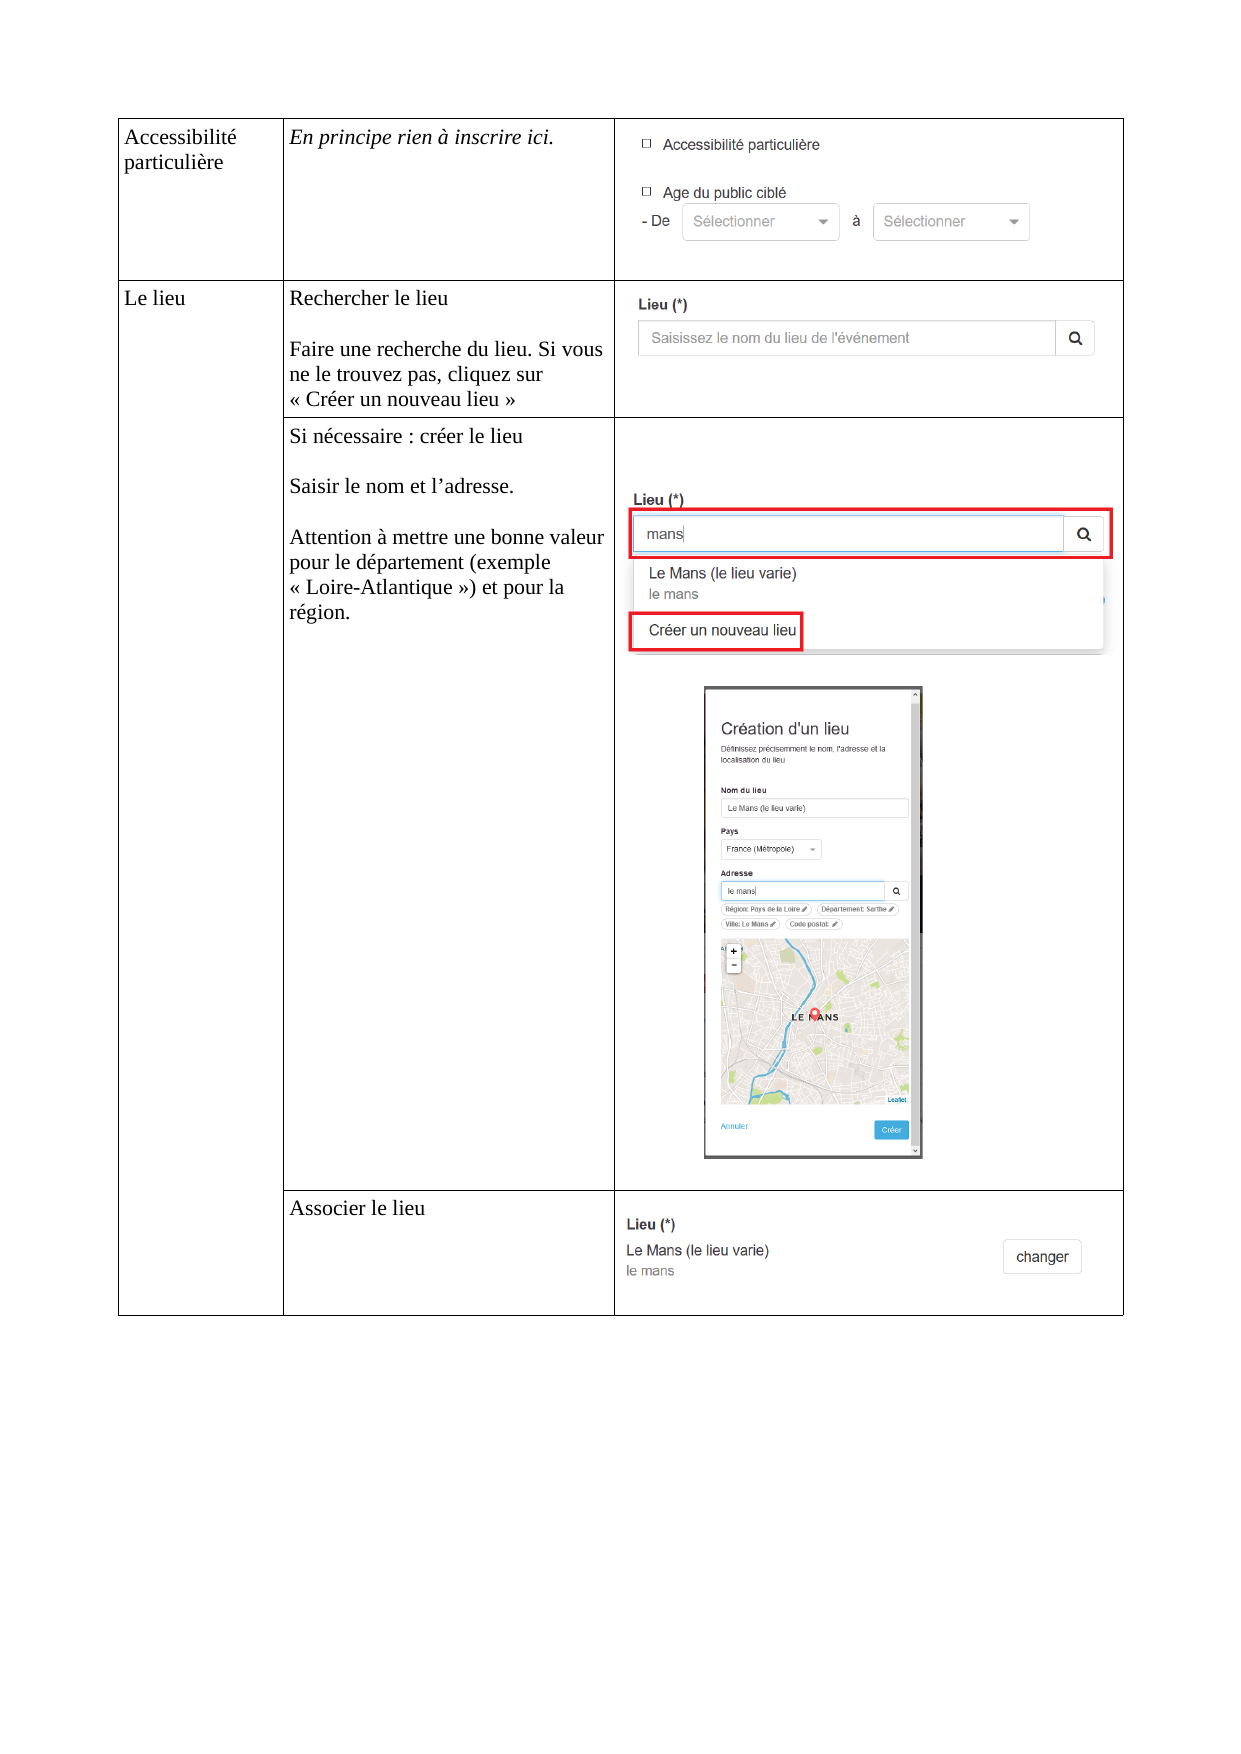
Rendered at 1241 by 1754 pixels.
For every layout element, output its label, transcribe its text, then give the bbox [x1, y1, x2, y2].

table_cell Rechercher le lieu Faire une recherche du lieu. Si vous ne le trouvez pas, cliquez sur « Créer un nouveau lieu » [284, 281, 614, 417]
table_cell Si nécessaire : créer le lieu Saisir le nom et l’adresse. Attention à mettre une bonne valeur pour le département (exemple « Loire-Atlantique ») et pour la région. [284, 418, 614, 1189]
table_cell Accessibilité particulière [119, 119, 283, 279]
picture [704, 686, 923, 1159]
table_cell Le lieu [119, 281, 283, 1315]
table_cell [615, 281, 1123, 417]
table_cell [615, 119, 1123, 279]
picture [621, 1206, 1094, 1284]
table_cell [615, 418, 1123, 1189]
picture [629, 286, 1103, 361]
table_cell [615, 1191, 1123, 1315]
table_cell En principe rien à inscrire ici. [284, 119, 614, 279]
picture [632, 123, 1105, 249]
picture [619, 480, 1117, 655]
table_cell Associer le lieu [284, 1191, 614, 1315]
